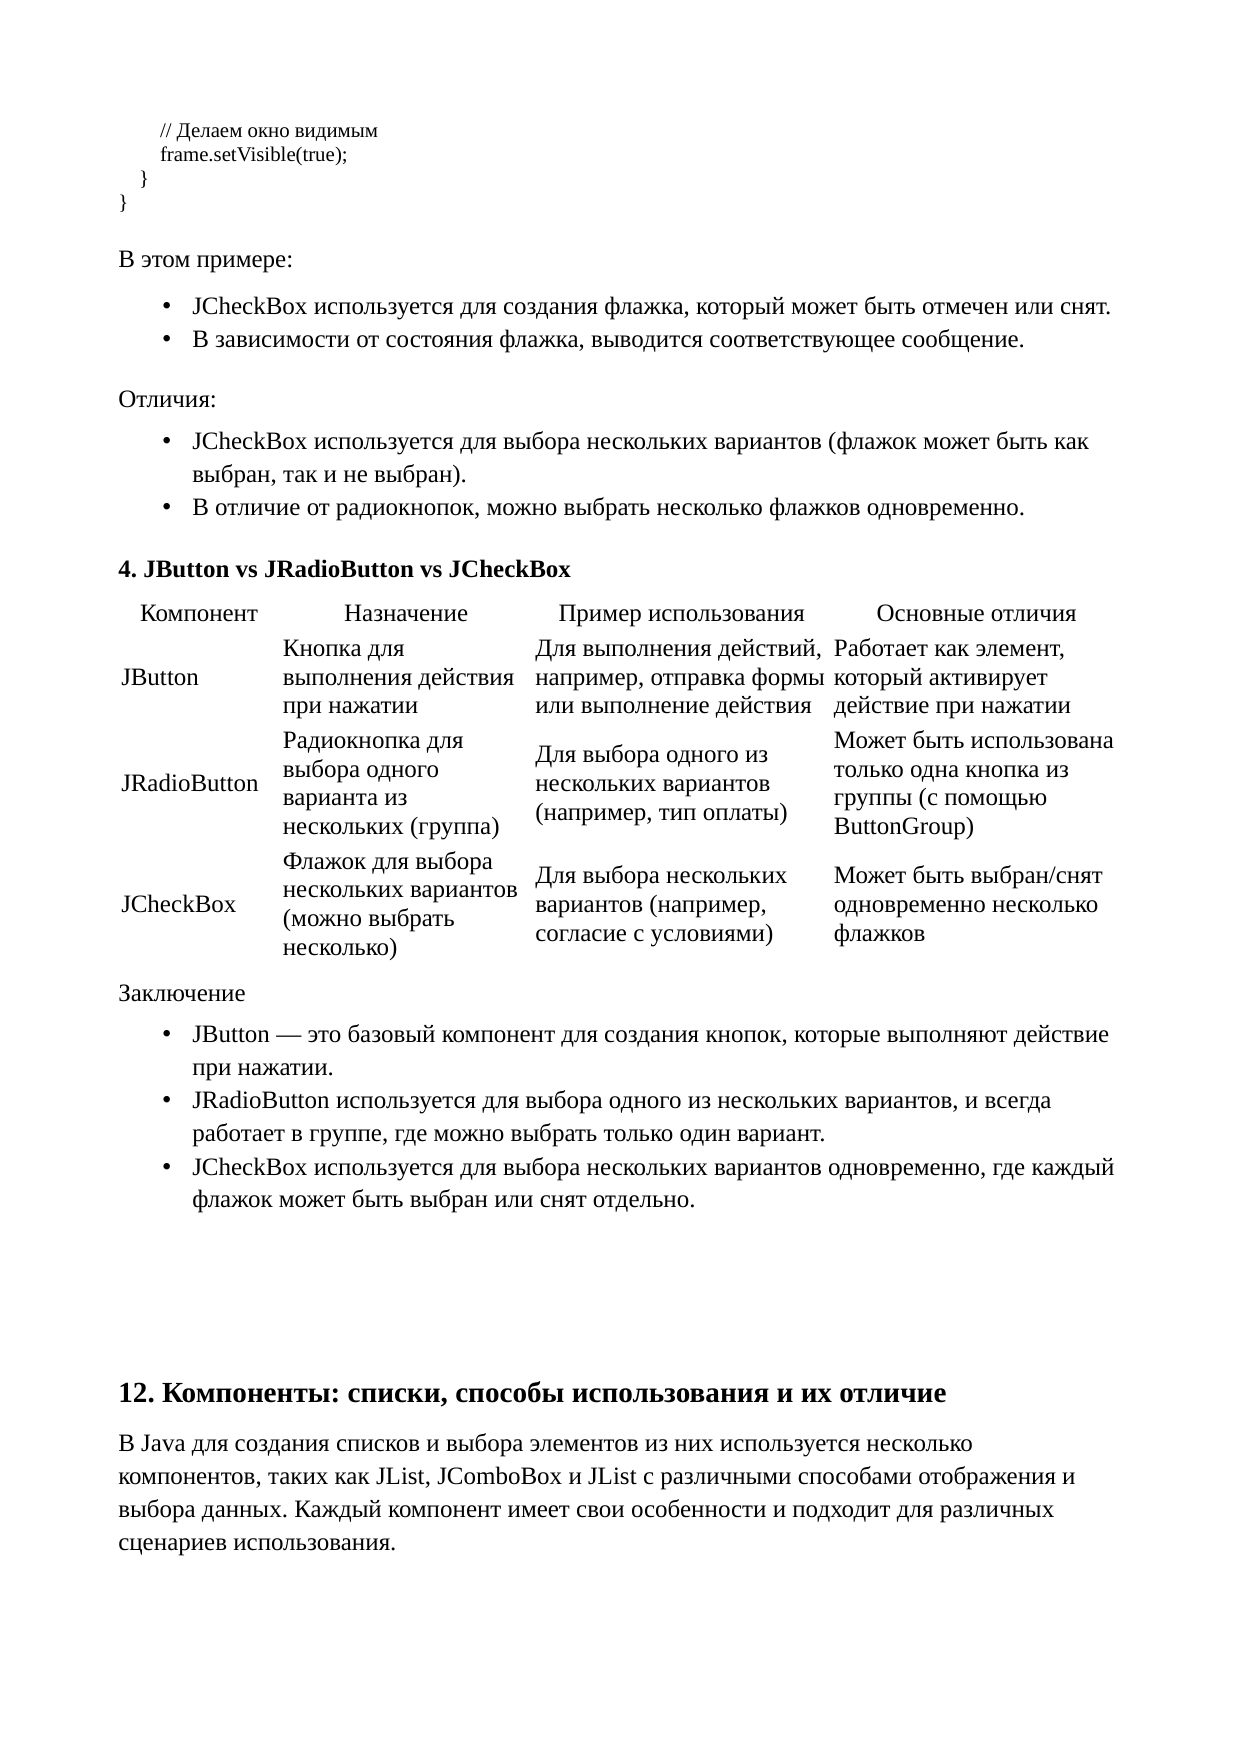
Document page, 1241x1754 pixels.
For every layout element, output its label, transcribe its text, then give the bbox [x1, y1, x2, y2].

list В отличие от радиокнопок, можно выбрать несколько флажков одновременно. [162, 492, 1122, 521]
list JCheckBox используется для выбора нескольких вариантов одновременно, где каждый флажок может быть выбран или снят отдельно. [162, 1152, 1122, 1213]
text } [118, 190, 1122, 214]
table_header Основные отличия [831, 595, 1122, 630]
table_cell Для выполнения действий, например, отправка формы или выполнение действия [532, 630, 831, 722]
table_cell JCheckBox [118, 843, 280, 964]
subtitle Отличия: [118, 384, 1122, 413]
text В этом примере: [118, 244, 1122, 273]
table_cell Работает как элемент, который активирует действие при нажатии [831, 630, 1122, 722]
table_cell Для выбора нескольких вариантов (например, согласие с условиями) [532, 843, 831, 964]
text 12. Компоненты: списки, способы использования и их отличие [118, 1375, 1122, 1408]
table_header Компонент [118, 595, 280, 630]
table_cell Может быть выбран/снят одновременно несколько флажков [831, 843, 1122, 964]
text frame.setVisible(true); [118, 142, 1122, 166]
text // Делаем окно видимым [118, 118, 1122, 142]
list JCheckBox используется для выбора нескольких вариантов (флажок может быть как выбран, так и не выбран). [162, 426, 1122, 488]
list В зависимости от состояния флажка, выводится соответствующее сообщение. [162, 324, 1122, 353]
text В Java для создания списков и выбора элементов из них используется несколько компонентов, таких как JList, JComboBox и JList с различными способами отображения и выбора данных. Каждый компонент имеет свои особенности и подходит для различных сценариев использования. [118, 1428, 1122, 1556]
subtitle 4. JButton vs JRadioButton vs JCheckBox [118, 554, 1122, 583]
table_header Пример использования [532, 595, 831, 630]
text } [118, 166, 1122, 190]
table_header Назначение [280, 595, 532, 630]
table_cell Для выбора одного из нескольких вариантов (например, тип оплаты) [532, 722, 831, 843]
table_cell JButton [118, 630, 280, 722]
table_cell JRadioButton [118, 722, 280, 843]
subtitle Заключение [118, 978, 1122, 1007]
list JRadioButton используется для выбора одного из нескольких вариантов, и всегда работает в группе, где можно выбрать только один вариант. [162, 1086, 1122, 1147]
table_cell Радиокнопка для выбора одного варианта из нескольких (группа) [280, 722, 532, 843]
list JButton — это базовый компонент для создания кнопок, которые выполняют действие при нажатии. [162, 1019, 1122, 1081]
table_cell Может быть использована только одна кнопка из группы (с помощью ButtonGroup) [831, 722, 1122, 843]
table_cell Кнопка для выполнения действия при нажатии [280, 630, 532, 722]
table_cell Флажок для выбора нескольких вариантов (можно выбрать несколько) [280, 843, 532, 964]
list JCheckBox используется для создания флажка, который может быть отмечен или снят. [162, 291, 1122, 320]
